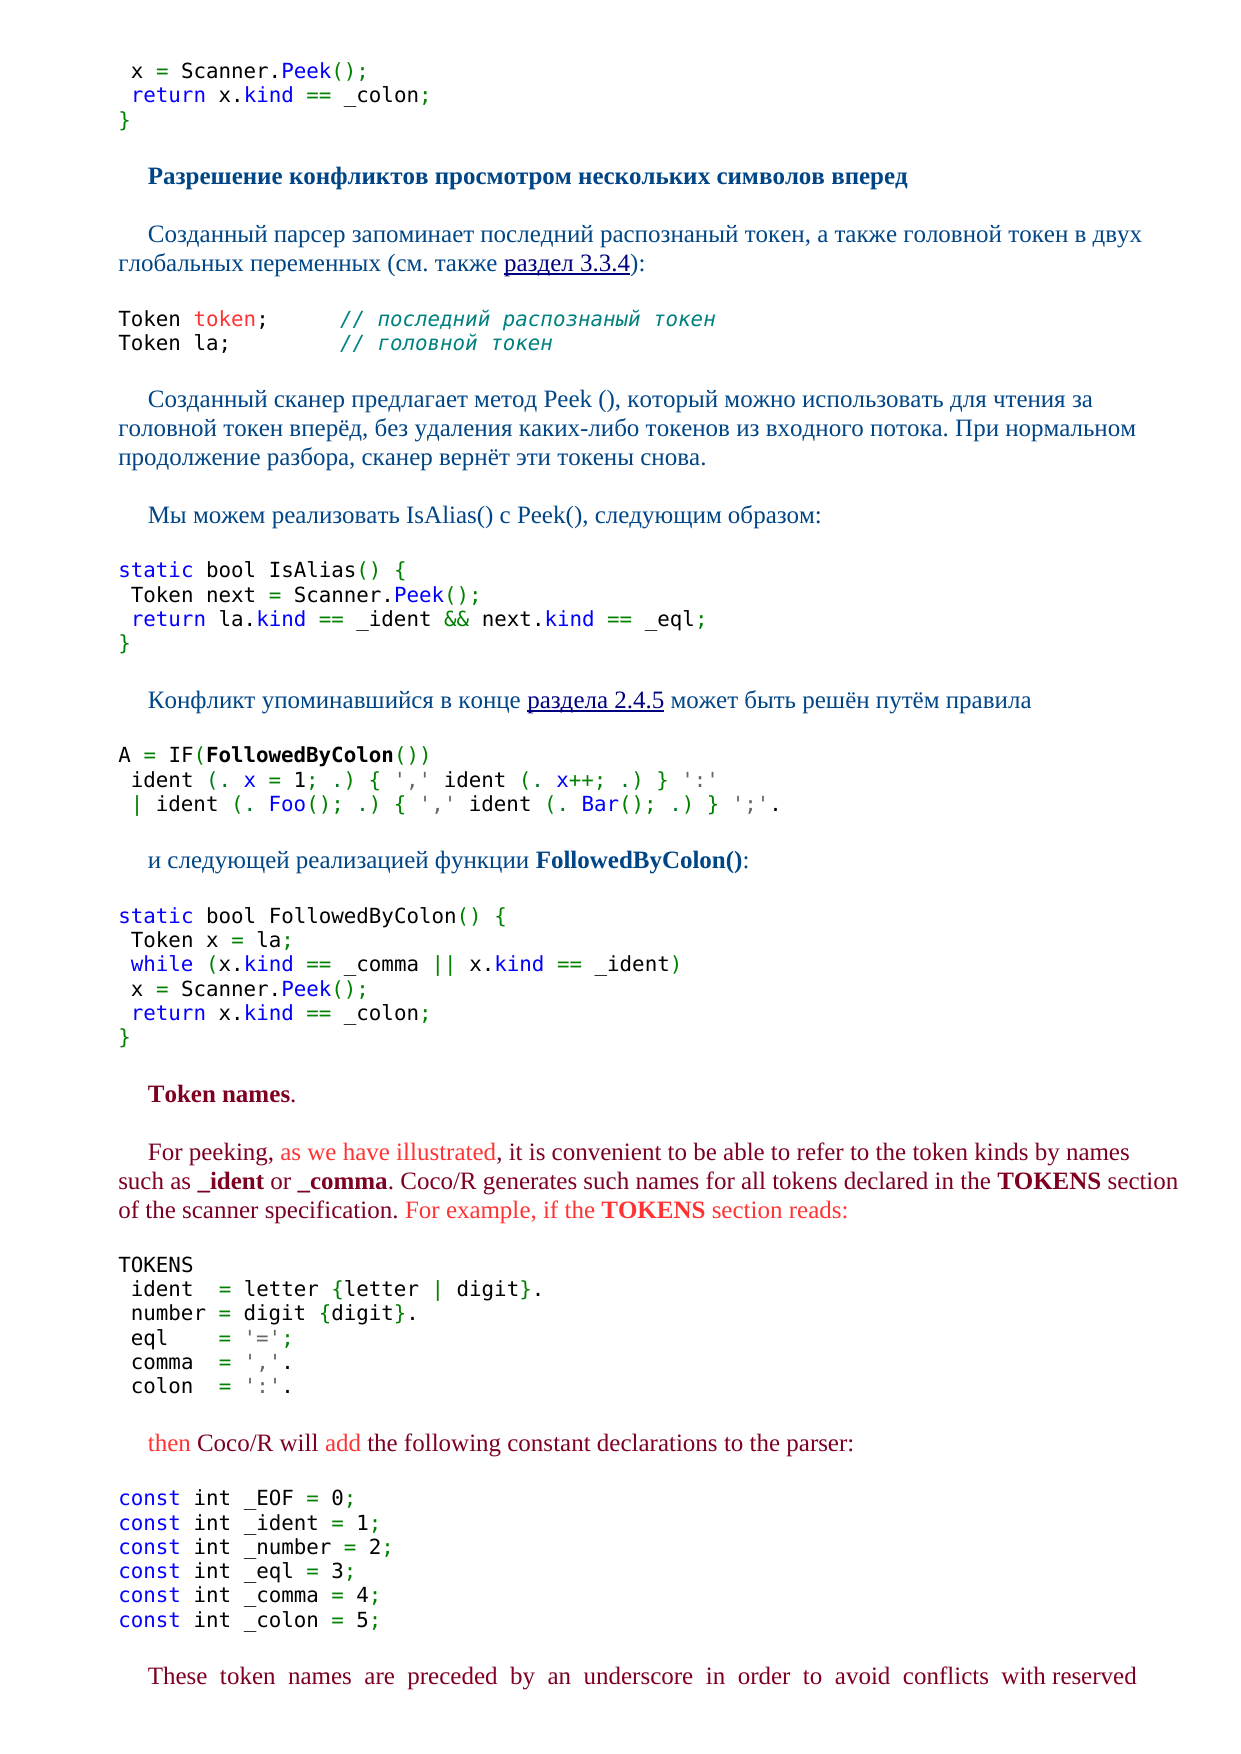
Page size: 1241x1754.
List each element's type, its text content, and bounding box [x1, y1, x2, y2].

text static bool IsAlias() { Token next = Scanner.Peek(); return la.kind == _ident && next.kind == _eql; } [118, 558, 1181, 656]
text x = Scanner.Peek(); return x.kind == _colon; } [118, 59, 1181, 132]
text Разрешение конфликтов просмотром нескольких символов вперед [118, 161, 1181, 190]
text then Coco/R will add the following constant declarations to the parser: [118, 1428, 1181, 1457]
text const int _EOF = 0; const int _ident = 1; const int _number = 2; const int _eql = 3; const int _comma = 4; const int _colon = 5; [118, 1486, 1181, 1632]
text These token names are preceded by an underscore in order to avoid conflicts with reserved [118, 1661, 1181, 1690]
text Конфликт упоминавшийся в конце раздела 2.4.5 может быть решён путём правила [118, 685, 1181, 714]
text A = IF(FollowedByColon()) ident (. x = 1; .) { ',' ident (. x++; .) } ':' | ident (. Foo(); .) { ',' ident (. Bar(); .) } ';'. [118, 743, 1181, 816]
text Token token; // последний распознаный токен Token la; // головной токен [118, 307, 1181, 355]
text Созданный парсер запоминает последний распознаный токен, а также головной токен в двух глобальных переменных (см. также раздел 3.3.4): [118, 219, 1181, 277]
text static bool FollowedByColon() { Token x = la; while (x.kind == _comma || x.kind == _ident) x = Scanner.Peek(); return x.kind == _colon; } [118, 904, 1181, 1049]
text и следующей реализацией функции FollowedByColon(): [118, 846, 1181, 874]
text TOKENS ident = letter {letter | digit}. number = digit {digit}. eql = '='; comma = ','. colon = ':'. [118, 1253, 1181, 1398]
text Мы можем реализовать IsAlias() с Peek(), следующим образом: [118, 500, 1181, 529]
text For peeking, as we have illustrated, it is convenient to be able to refer to the token kinds by names such as _ident or _comma. Coco/R generates such names for all tokens declared in the TOKENS section of the scanner specification. For example, if the TOKENS section reads: [118, 1137, 1181, 1223]
text Token names. [118, 1079, 1181, 1108]
text Созданный сканер предлагает метод Peek (), который можно использовать для чтения за головной токен вперёд, без удаления каких-либо токенов из входного потока. При нормальном продолжение разбора, сканер вернёт эти токены снова. [118, 384, 1181, 471]
